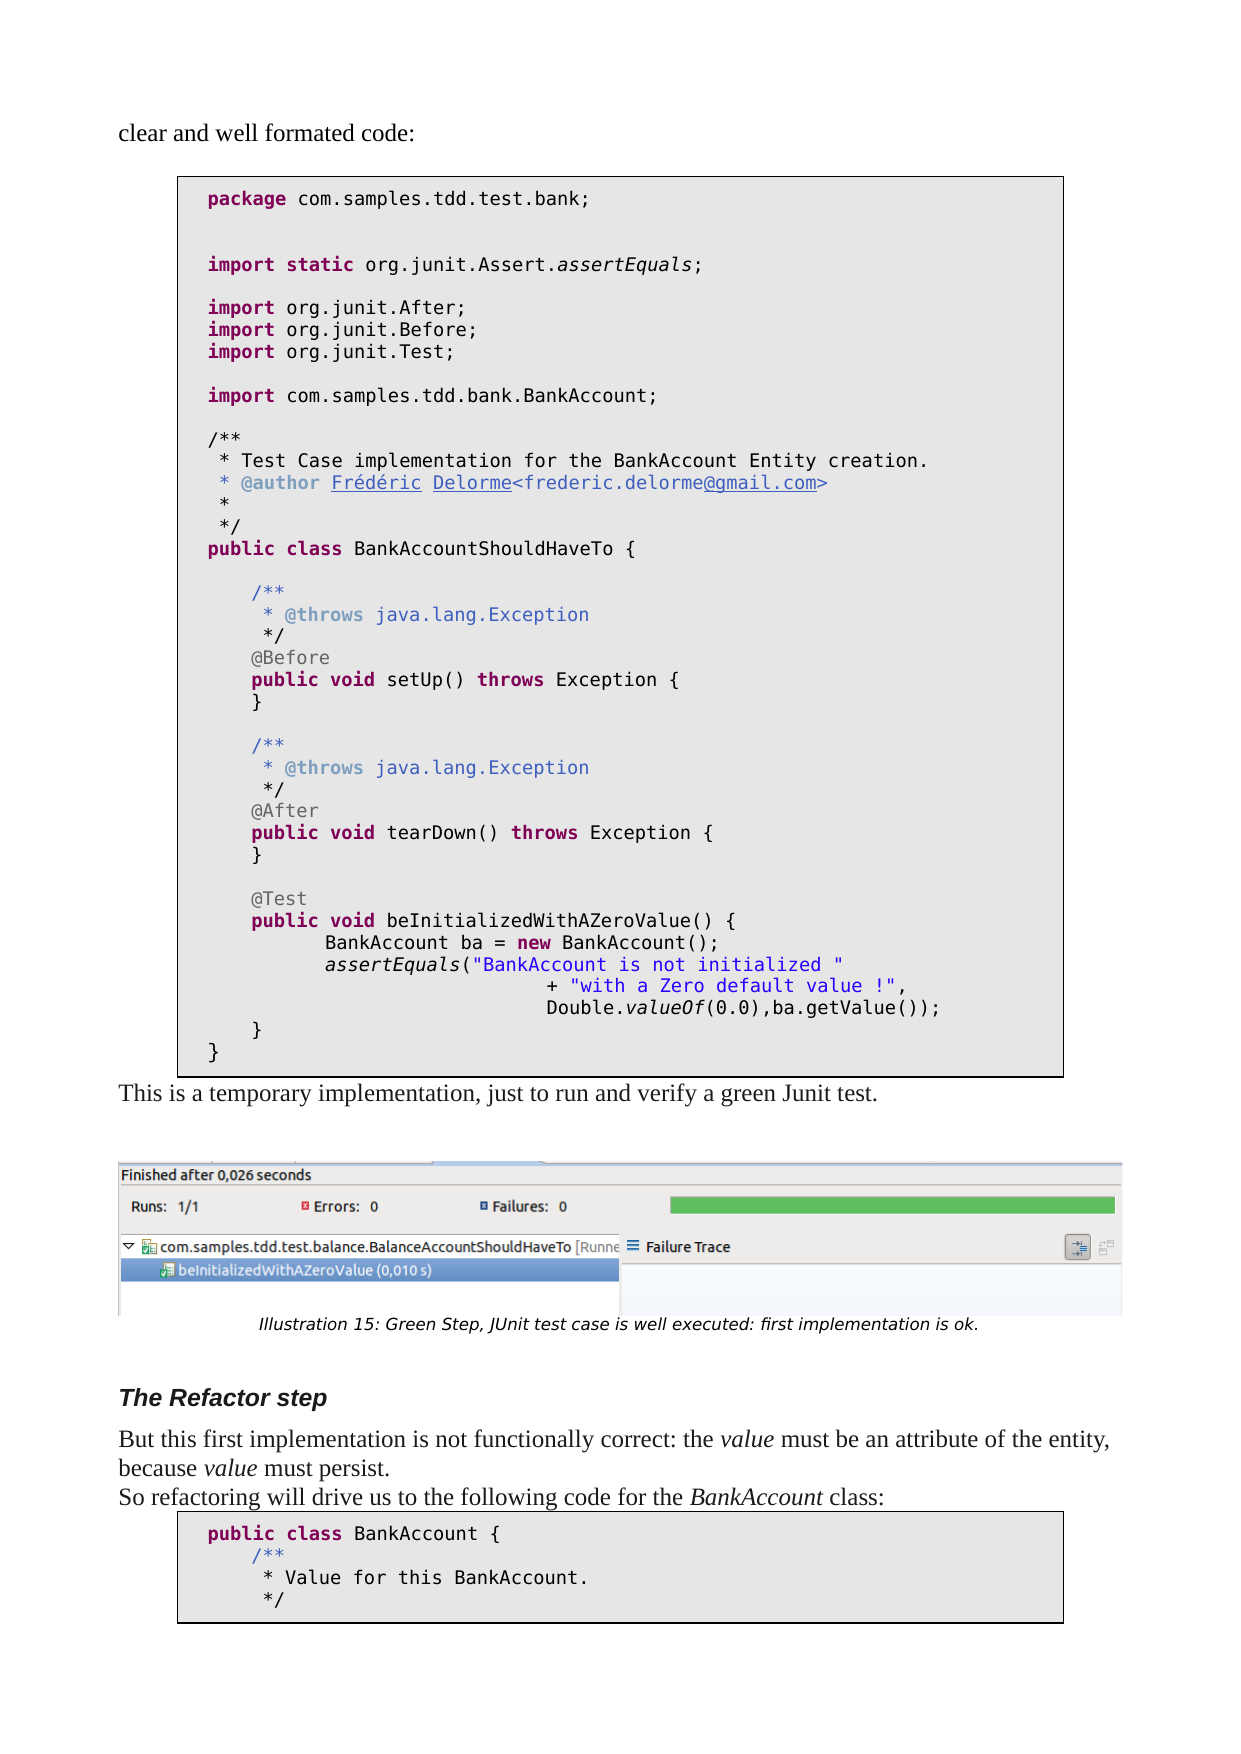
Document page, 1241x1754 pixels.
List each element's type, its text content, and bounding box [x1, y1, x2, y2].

text */ [178, 766, 1063, 788]
text package com.samples.tdd.test.bank; [178, 177, 1063, 197]
text BankAccount ba = new BankAccount(); [178, 919, 1063, 941]
text So refactoring will drive us to the following code for the BankAccount class: [118, 1482, 1122, 1511]
text @Test [178, 876, 1063, 897]
text + "with a Zero default value !", [178, 963, 1063, 985]
text public class BankAccountShouldHaveTo { [178, 526, 1063, 547]
text */ [178, 504, 1063, 526]
text Double.valueOf(0.0),ba.getValue()); [178, 985, 1063, 1007]
text * @throws java.lang.Exception [178, 744, 1063, 766]
subtitle The Refactor step [118, 1383, 1122, 1412]
picture [118, 1161, 1123, 1316]
text * Test Case implementation for the BankAccount Entity creation. [178, 438, 1063, 460]
text } [178, 1029, 1063, 1076]
text /** [178, 722, 1063, 744]
text /** [178, 1533, 1063, 1554]
text * @author Frédéric Delorme<frederic.delorme@gmail.com> [178, 460, 1063, 482]
text import org.junit.After; [178, 285, 1063, 307]
text import static org.junit.Assert.assertEquals; [178, 241, 1063, 263]
text But this first implementation is not functionally correct: the value must be an attribute of the entity, because value must persist. [118, 1424, 1122, 1482]
text public void beInitializedWithAZeroValue() { [178, 897, 1063, 919]
text /** [178, 416, 1063, 438]
text Illustration 15: Green Step, JUnit test case is well executed: first implementation is ok. [118, 1316, 1122, 1334]
text @After [178, 788, 1063, 810]
text public void setUp() throws Exception { [178, 657, 1063, 679]
text @Before [178, 635, 1063, 657]
text import org.junit.Test; [178, 329, 1063, 351]
text clear and well formated code: [118, 118, 1122, 147]
text */ [178, 1576, 1063, 1622]
text public void tearDown() throws Exception { [178, 810, 1063, 832]
text /** [178, 569, 1063, 591]
text } [178, 1007, 1063, 1029]
text import com.samples.tdd.bank.BankAccount; [178, 372, 1063, 394]
text import org.junit.Before; [178, 307, 1063, 329]
text } [178, 679, 1063, 701]
text } [178, 832, 1063, 854]
text * [178, 482, 1063, 504]
text public class BankAccount { [178, 1512, 1063, 1533]
text * @throws java.lang.Exception [178, 591, 1063, 613]
text assertEquals("BankAccount is not initialized " [178, 941, 1063, 963]
text This is a temporary implementation, just to run and verify a green Junit test. [118, 1078, 1122, 1107]
text * Value for this BankAccount. [178, 1554, 1063, 1576]
text */ [178, 613, 1063, 635]
